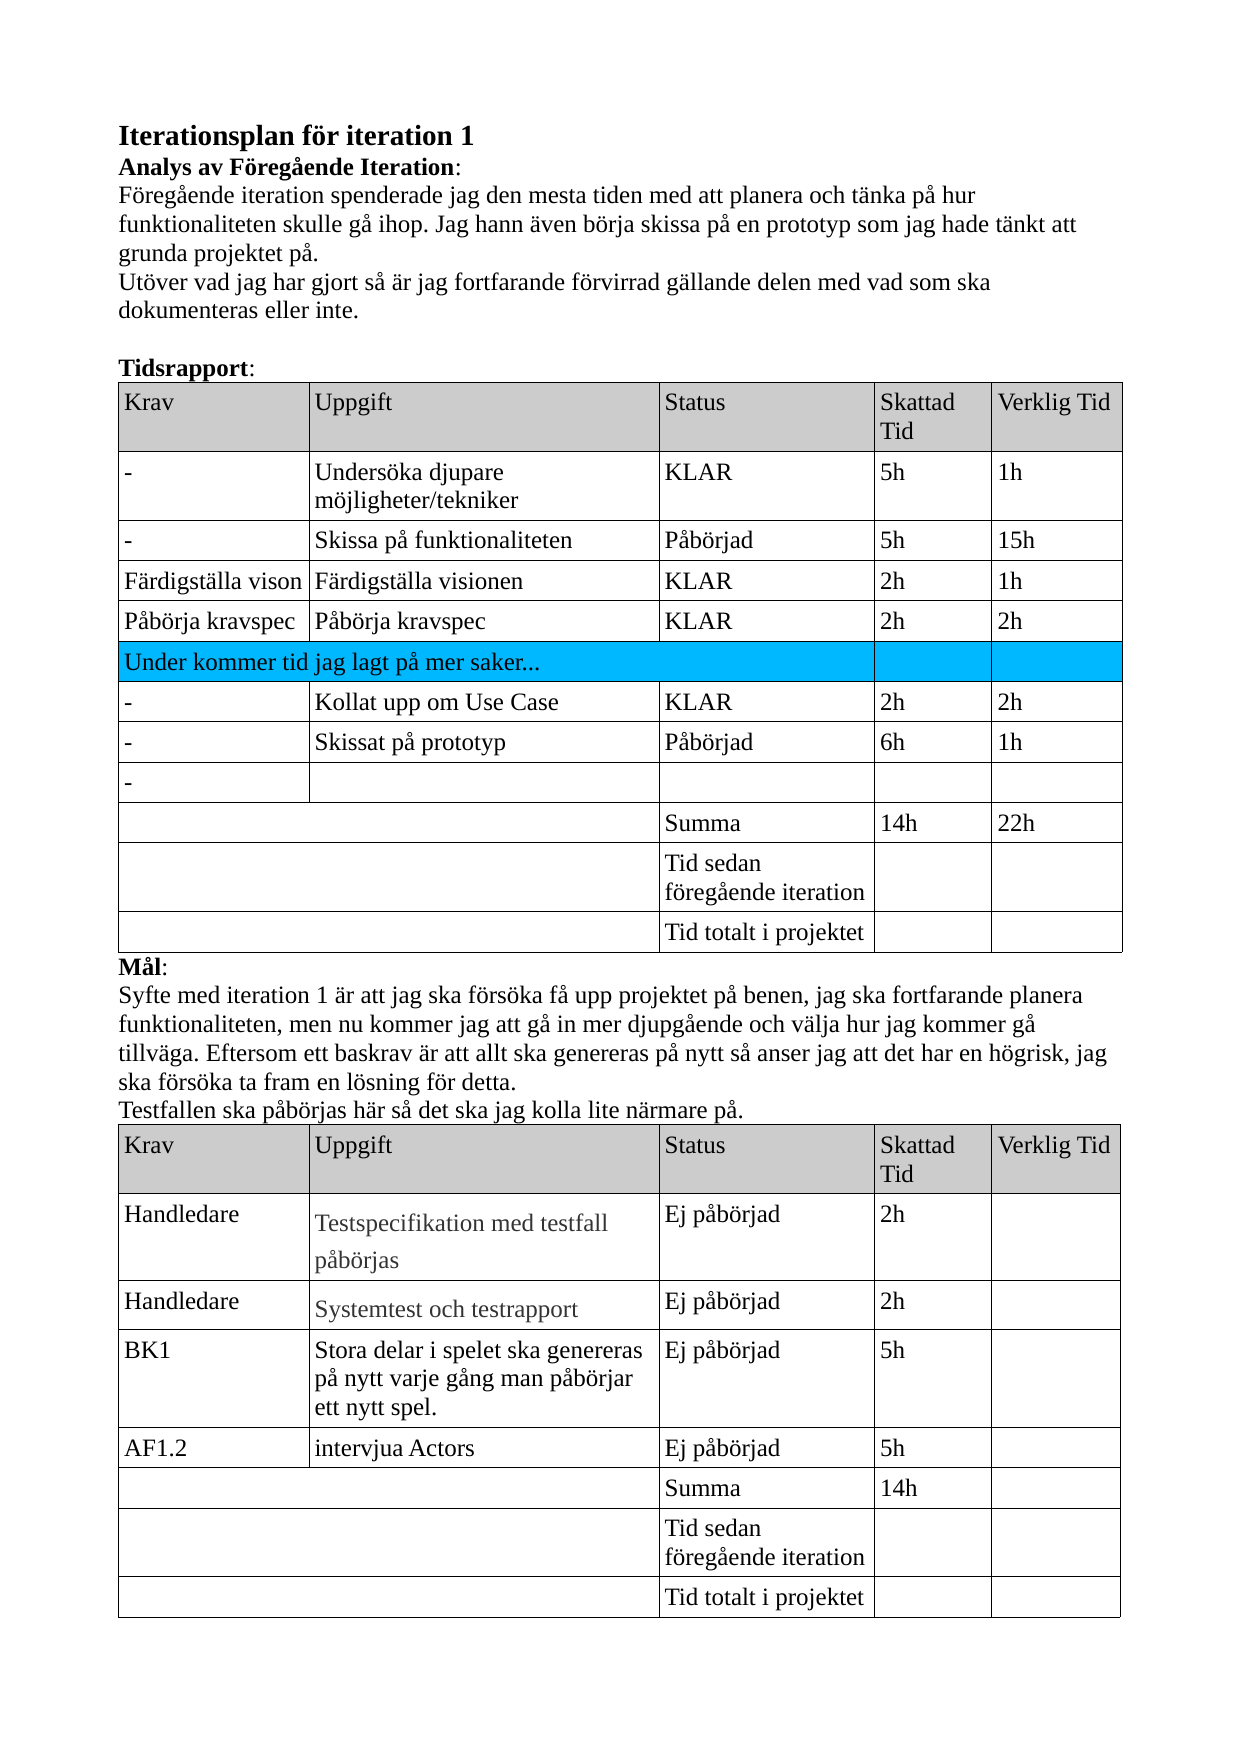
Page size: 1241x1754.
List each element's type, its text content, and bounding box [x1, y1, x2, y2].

table_cell [875, 1509, 991, 1576]
table_cell Undersöka djupare möjligheter/tekniker [310, 452, 659, 520]
table_cell Tid totalt i projektet [660, 912, 874, 952]
table_cell [875, 1577, 991, 1617]
table_cell 14h [875, 1468, 991, 1507]
table_header Skattad Tid [875, 1125, 991, 1193]
table_cell [119, 912, 659, 952]
table_cell Påbörja kravspec [119, 601, 309, 641]
table_cell 1h [992, 561, 1122, 600]
table_cell Summa [660, 1468, 874, 1507]
table_cell Summa [660, 803, 874, 842]
table_cell 2h [875, 601, 991, 641]
table_cell 2h [875, 1281, 991, 1329]
table_cell intervjua Actors [310, 1428, 659, 1467]
table_cell 2h [875, 682, 991, 721]
table_cell 5h [875, 1330, 991, 1427]
table_cell 5h [875, 1428, 991, 1467]
table_cell 2h [992, 601, 1122, 641]
table_cell 1h [992, 722, 1122, 762]
table_cell Under kommer tid jag lagt på mer saker... [119, 642, 874, 681]
table_cell [119, 1468, 659, 1507]
table_cell [992, 912, 1122, 952]
table_cell - [119, 521, 309, 560]
table_cell Stora delar i spelet ska genereras på nytt varje gång man påbörjar ett nytt spel. [310, 1330, 659, 1427]
text Mål: Syfte med iteration 1 är att jag ska försöka få upp projektet på benen, jag ska fortfarande planera funktionaliteten, men nu kommer jag att gå in mer djupgående och välja hur jag kommer gå tillväga. Eftersom ett baskrav är att allt ska genereras på nytt så anser jag att det har en högrisk, jag ska försöka ta fram en lösning för detta. Testfallen ska påbörjas här så det ska jag kolla lite närmare på. [118, 953, 1122, 1124]
table_cell Ej påbörjad [660, 1428, 874, 1467]
table_cell 5h [875, 452, 991, 520]
table_header Skattad Tid [875, 383, 991, 451]
table_cell 1h [992, 452, 1122, 520]
table_header Krav [119, 383, 309, 451]
table_cell [310, 763, 659, 802]
table_cell Handledare [119, 1281, 309, 1329]
table_cell Tid totalt i projektet [660, 1577, 874, 1617]
table_cell Skissa på funktionaliteten [310, 521, 659, 560]
table_cell - [119, 452, 309, 520]
table_cell KLAR [660, 561, 874, 600]
table_header Krav [119, 1125, 309, 1193]
table_cell Ej påbörjad [660, 1330, 874, 1427]
table_cell [119, 1577, 659, 1617]
table_cell Ej påbörjad [660, 1194, 874, 1280]
table_cell Påbörjad [660, 722, 874, 762]
table_cell [992, 1509, 1120, 1576]
table_cell KLAR [660, 682, 874, 721]
table_cell Påbörjad [660, 521, 874, 560]
table_cell 2h [875, 1194, 991, 1280]
table_cell 5h [875, 521, 991, 560]
text Tidsrapport: [118, 353, 1122, 382]
table_cell [992, 1194, 1120, 1280]
table_cell Systemtest och testrapport [310, 1281, 659, 1329]
table_cell [875, 843, 991, 911]
table_cell Testspecifikation med testfall påbörjas [310, 1194, 659, 1280]
table_header Uppgift [310, 1125, 659, 1193]
table_cell Handledare [119, 1194, 309, 1280]
table_cell - [119, 682, 309, 721]
table_cell 2h [992, 682, 1122, 721]
table_cell BK1 [119, 1330, 309, 1427]
table_cell AF1.2 [119, 1428, 309, 1467]
text Analys av Föregående Iteration: [118, 152, 1122, 180]
table_cell [992, 1468, 1120, 1507]
table_cell - [119, 722, 309, 762]
text Föregående iteration spenderade jag den mesta tiden med att planera och tänka på hur funktionaliteten skulle gå ihop. Jag hann även börja skissa på en prototyp som jag hade tänkt att grunda projektet på. Utöver vad jag har gjort så är jag fortfarande förvirrad gällande delen med vad som ska dokumenteras eller inte. [118, 180, 1122, 353]
table_header Verklig Tid [992, 1125, 1120, 1193]
table_header Uppgift [310, 383, 659, 451]
table_header Status [660, 1125, 874, 1193]
table_cell [119, 1509, 659, 1576]
table_cell [992, 843, 1122, 911]
text Iterationsplan för iteration 1 [118, 118, 1122, 152]
table_cell 2h [875, 561, 991, 600]
table_cell [119, 803, 659, 842]
table_cell Ej påbörjad [660, 1281, 874, 1329]
table_cell KLAR [660, 452, 874, 520]
table_cell [875, 642, 991, 681]
table_header Status [660, 383, 874, 451]
table_cell Påbörja kravspec [310, 601, 659, 641]
table_cell Färdigställa vison [119, 561, 309, 600]
table_cell [992, 1428, 1120, 1467]
table_cell Färdigställa visionen [310, 561, 659, 600]
table_cell [992, 642, 1122, 681]
table_cell - [119, 763, 309, 802]
table_cell Tid sedan föregående iteration [660, 843, 874, 911]
table_cell 15h [992, 521, 1122, 560]
table_cell 6h [875, 722, 991, 762]
table_cell Tid sedan föregående iteration [660, 1509, 874, 1576]
table_cell 22h [992, 803, 1122, 842]
table_cell Skissat på prototyp [310, 722, 659, 762]
table_cell [875, 763, 991, 802]
table_cell [992, 763, 1122, 802]
table_cell Kollat upp om Use Case [310, 682, 659, 721]
table_cell [992, 1281, 1120, 1329]
table_cell [875, 912, 991, 952]
table_cell [992, 1330, 1120, 1427]
table_cell [992, 1577, 1120, 1617]
table_header Verklig Tid [992, 383, 1122, 451]
table_cell [660, 763, 874, 802]
table_cell [119, 843, 659, 911]
table_cell KLAR [660, 601, 874, 641]
table_cell 14h [875, 803, 991, 842]
